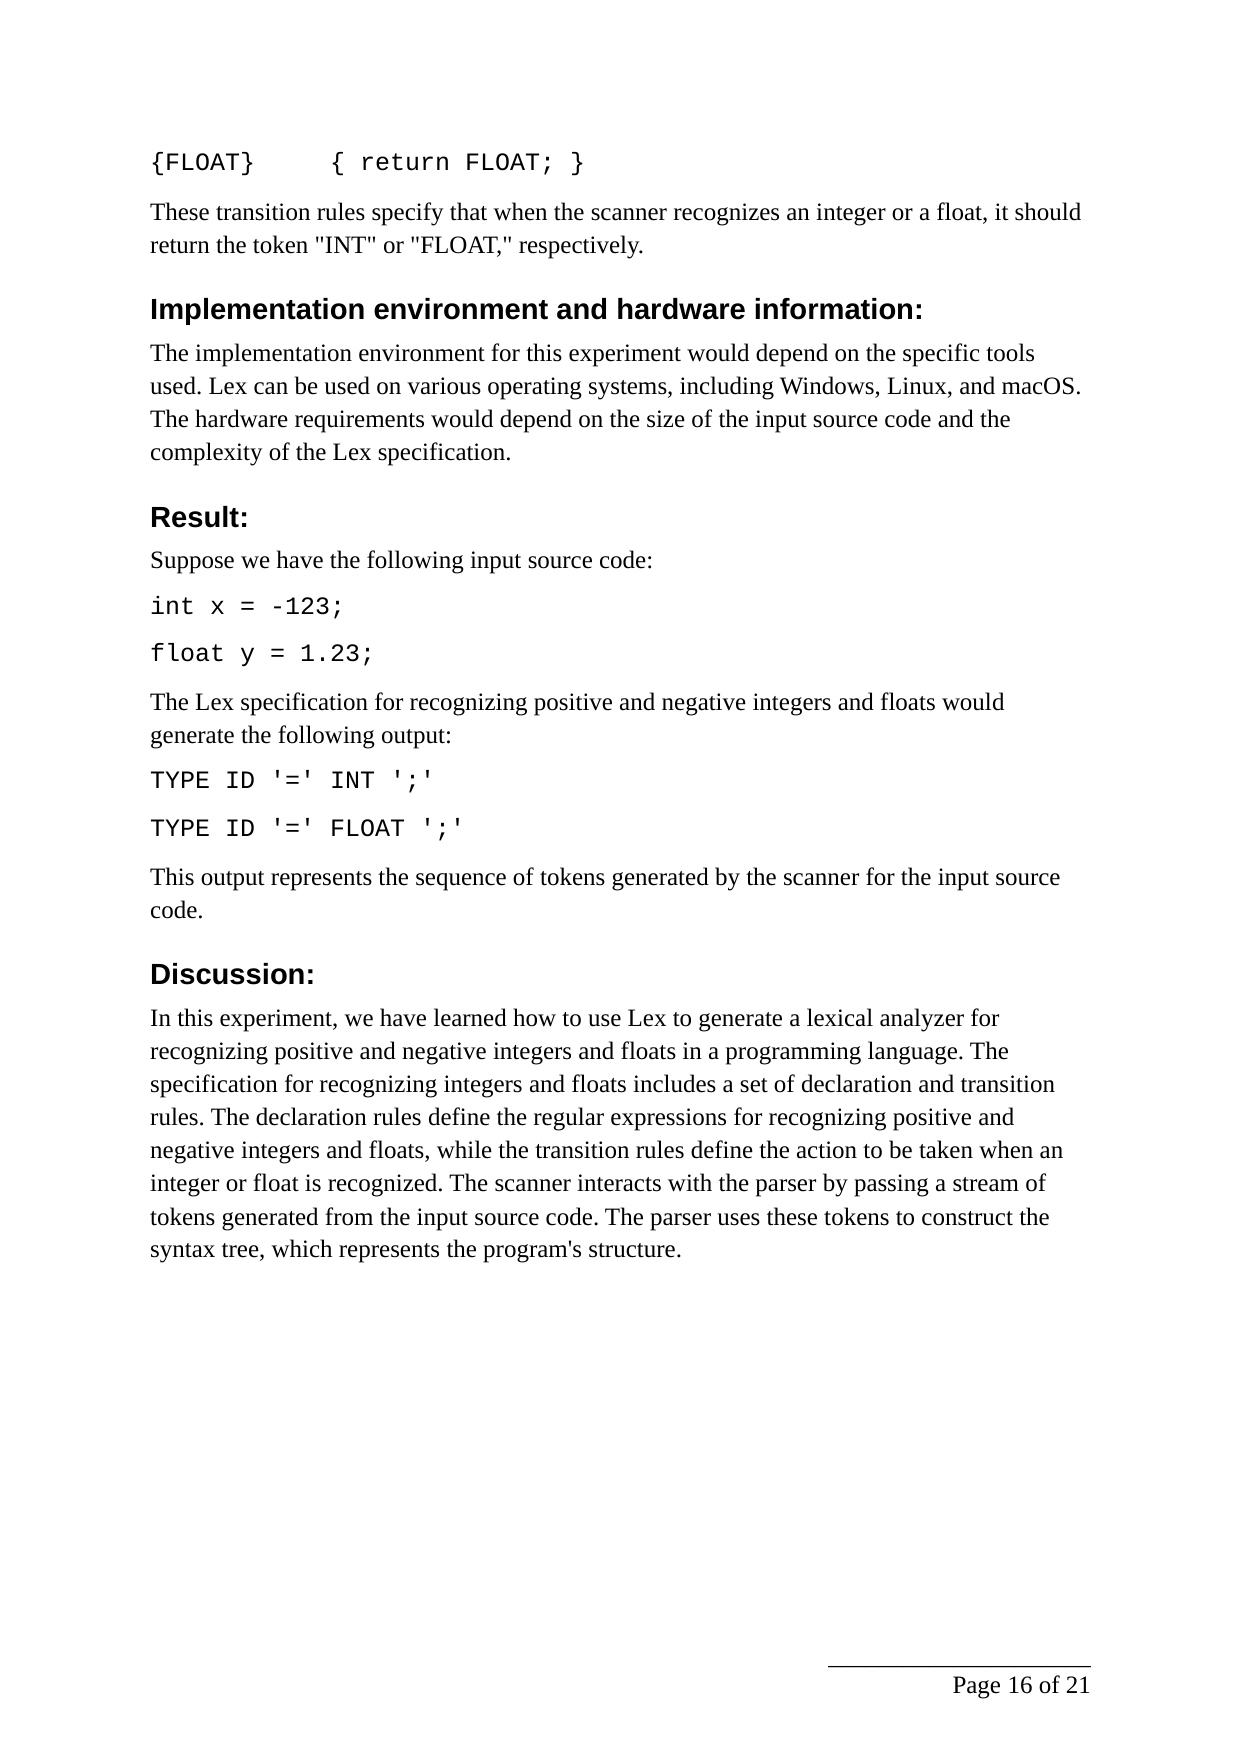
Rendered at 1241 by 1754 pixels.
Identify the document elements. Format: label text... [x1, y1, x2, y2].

text TYPE ID '=' INT ';' [150, 768, 1091, 796]
text Suppose we have the following input source code: [150, 546, 1091, 574]
text {FLOAT} { return FLOAT; } [150, 150, 1091, 178]
text In this experiment, we have learned how to use Lex to generate a lexical analyzer for recognizing positive and negative integers and floats in a programming language. The specification for recognizing integers and floats includes a set of declaration and transition rules. The declaration rules define the regular expressions for recognizing positive and negative integers and floats, while the transition rules define the action to be taken when an integer or float is recognized. The scanner interacts with the parser by passing a stream of tokens generated from the input source code. The parser uses these tokens to construct the syntax tree, which represents the program's structure. [150, 1003, 1091, 1263]
text This output represents the sequence of tokens generated by the scanner for the input source code. [150, 862, 1091, 924]
text The Lex specification for recognizing positive and negative integers and floats would generate the following output: [150, 687, 1091, 749]
text The implementation environment for this experiment would depend on the specific tools used. Lex can be used on various operating systems, including Windows, Linux, and macOS. The hardware requirements would depend on the size of the input source code and the complexity of the Lex specification. [150, 338, 1091, 466]
subtitle Result: [150, 499, 1091, 533]
text int x = -123; [150, 593, 1091, 622]
subtitle Discussion: [150, 957, 1091, 991]
text float y = 1.23; [150, 640, 1091, 669]
subtitle Implementation environment and hardware information: [150, 292, 1091, 326]
text TYPE ID '=' FLOAT ';' [150, 815, 1091, 843]
text These transition rules specify that when the scanner recognizes an integer or a float, it should return the token "INT" or "FLOAT," respectively. [150, 197, 1091, 259]
